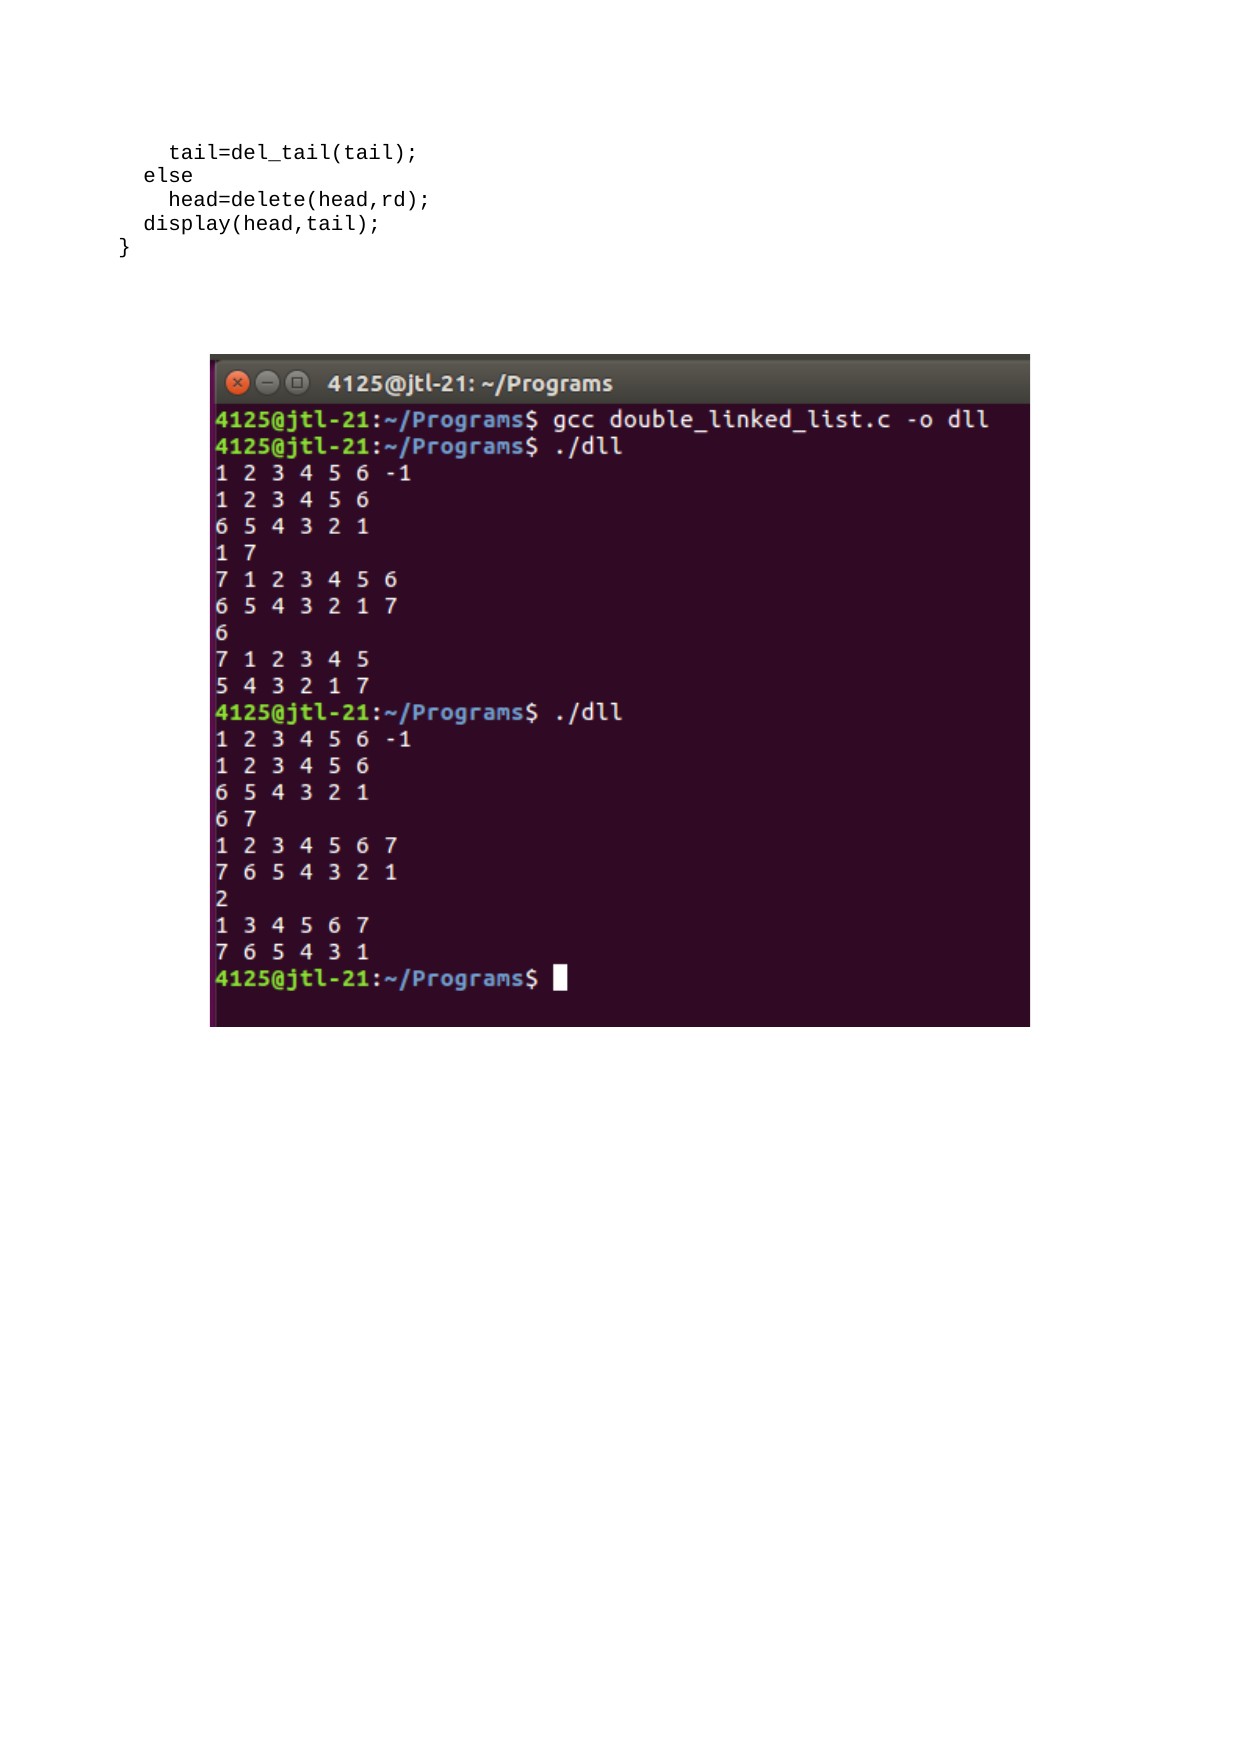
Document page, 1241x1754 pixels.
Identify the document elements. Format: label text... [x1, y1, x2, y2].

text tail=del_tail(tail); [118, 142, 1122, 165]
picture [209, 354, 1031, 1027]
text head=delete(head,rd); [118, 189, 1122, 213]
text else [118, 165, 1122, 189]
text } [118, 236, 1122, 260]
text display(head,tail); [118, 213, 1122, 236]
